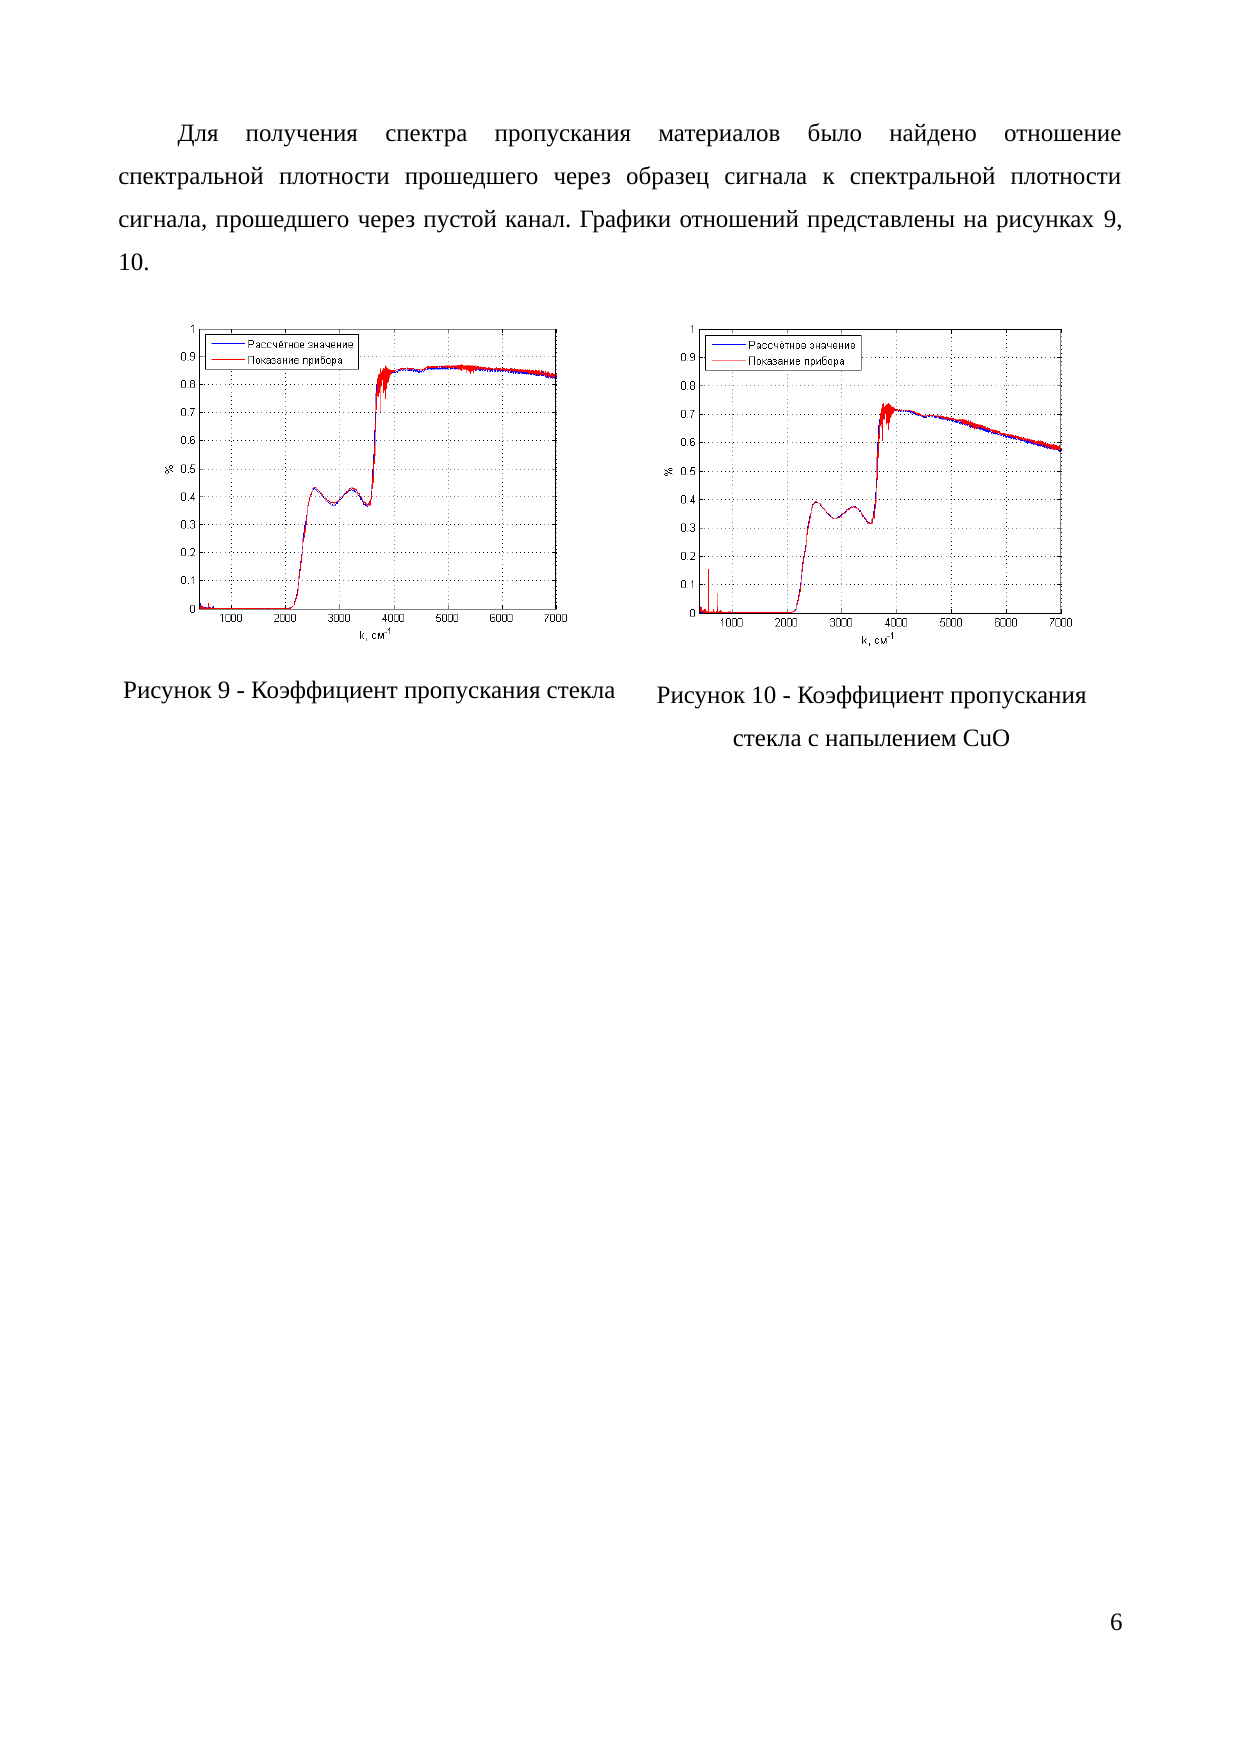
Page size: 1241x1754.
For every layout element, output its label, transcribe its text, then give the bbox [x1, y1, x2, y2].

table_header Рисунок 9 - Коэффициент пропускания стекла [118, 303, 620, 796]
text Для получения спектра пропускания материалов было найдено отношение спектральной плотности прошедшего через образец сигнала к спектральной плотности сигнала, прошедшего через пустой канал. Графики отношений представлены на рисунках 9, 10. [118, 118, 1122, 276]
table_header Рисунок 10 - Коэффициент пропускания стекла с напылением CuO [620, 303, 1123, 796]
picture [139, 302, 599, 646]
picture [638, 302, 1104, 651]
